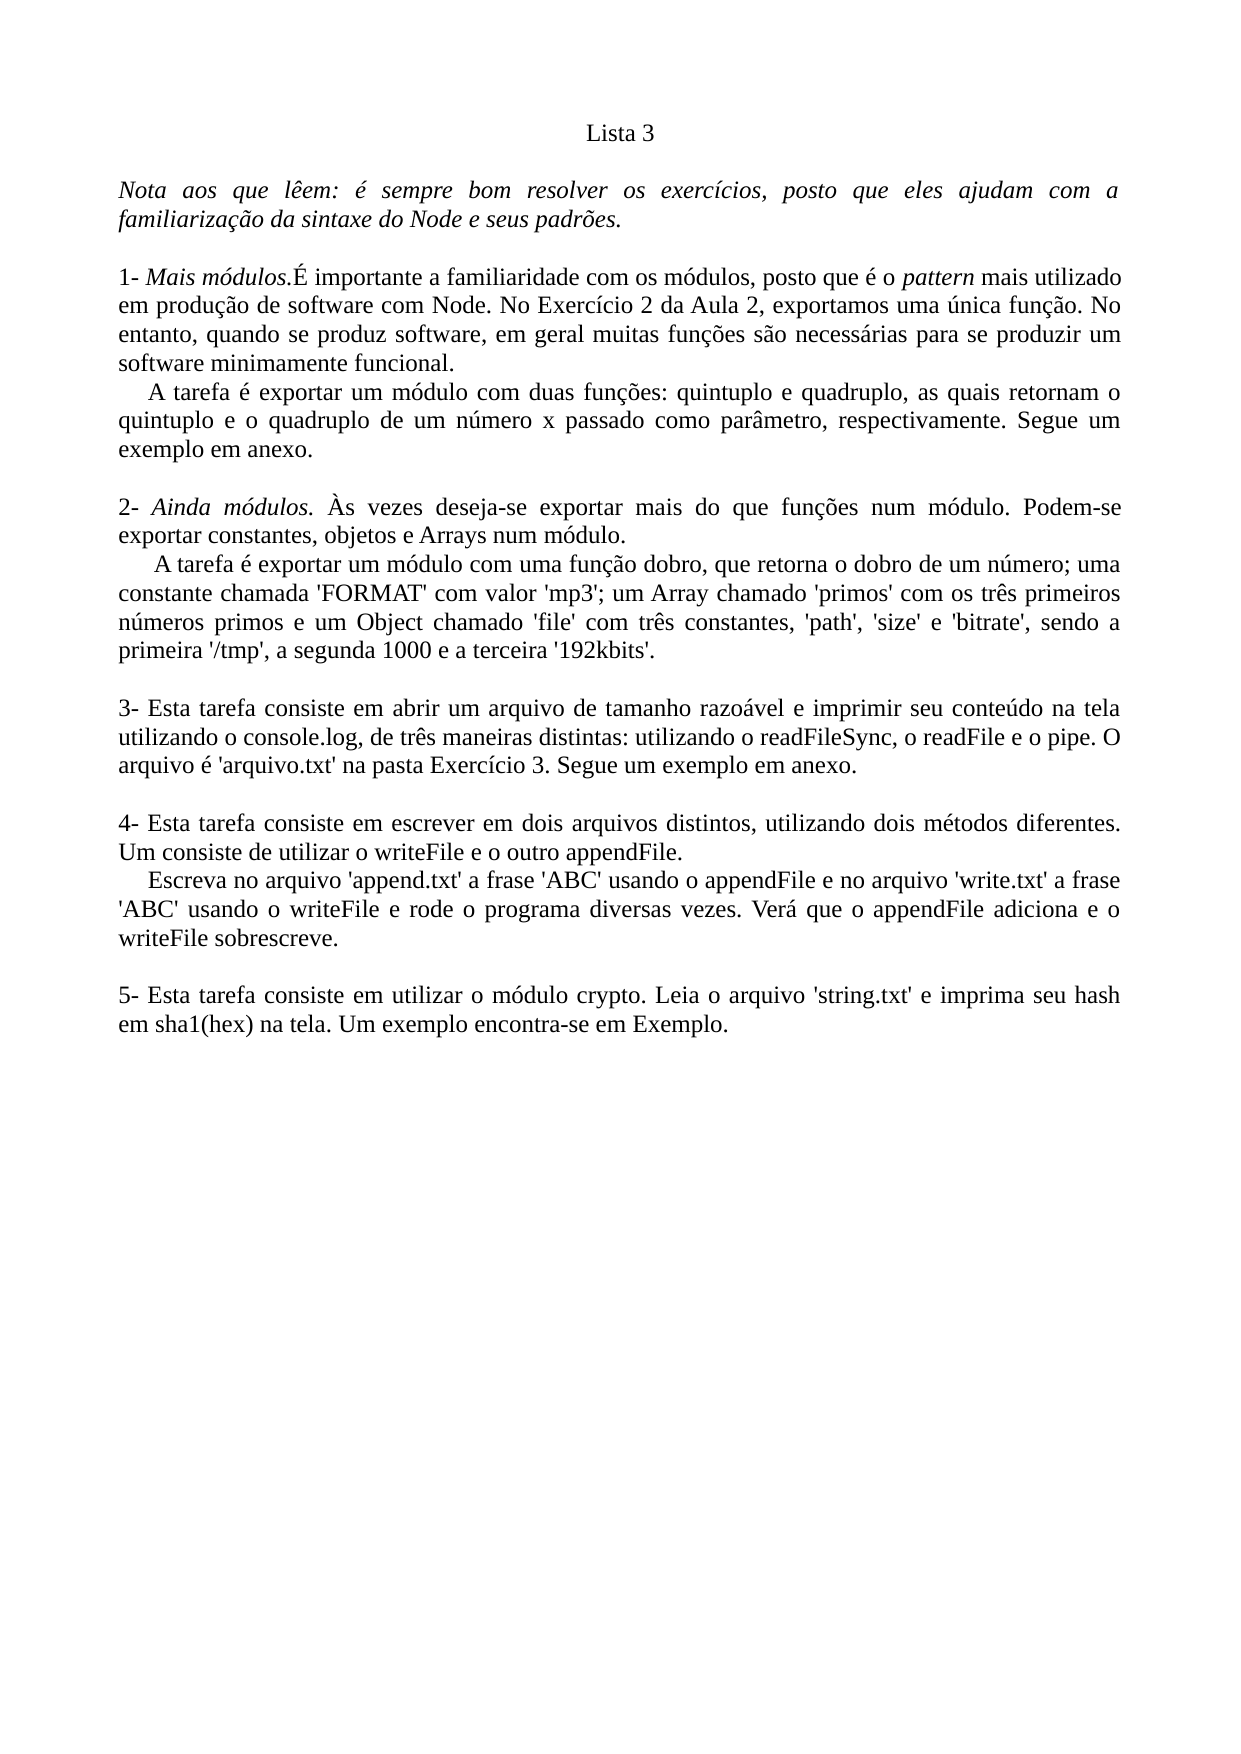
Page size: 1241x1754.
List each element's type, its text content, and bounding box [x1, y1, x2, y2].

text 4- Esta tarefa consiste em escrever em dois arquivos distintos, utilizando dois métodos diferentes. Um consiste de utilizar o writeFile e o outro appendFile. [118, 808, 1122, 866]
text 1- Mais módulos.É importante a familiaridade com os módulos, posto que é o pattern mais utilizado em produção de software com Node. No Exercício 2 da Aula 2, exportamos uma única função. No entanto, quando se produz software, em geral muitas funções são necessárias para se produzir um software minimamente funcional. [118, 262, 1122, 377]
text Nota aos que lêem: é sempre bom resolver os exercícios, posto que eles ajudam com a familiarização da sintaxe do Node e seus padrões. [118, 176, 1122, 233]
text A tarefa é exportar um módulo com uma função dobro, que retorna o dobro de um número; uma constante chamada 'FORMAT' com valor 'mp3'; um Array chamado 'primos' com os três primeiros números primos e um Object chamado 'file' com três constantes, 'path', 'size' e 'bitrate', sendo a primeira '/tmp', a segunda 1000 e a terceira '192kbits'. [118, 549, 1122, 664]
text A tarefa é exportar um módulo com duas funções: quintuplo e quadruplo, as quais retornam o quintuplo e o quadruplo de um número x passado como parâmetro, respectivamente. Segue um exemplo em anexo. [118, 377, 1122, 463]
text 2- Ainda módulos. Às vezes deseja-se exportar mais do que funções num módulo. Podem-se exportar constantes, objetos e Arrays num módulo. [118, 492, 1122, 549]
text 3- Esta tarefa consiste em abrir um arquivo de tamanho razoável e imprimir seu conteúdo na tela utilizando o console.log, de três maneiras distintas: utilizando o readFileSync, o readFile e o pipe. O arquivo é 'arquivo.txt' na pasta Exercício 3. Segue um exemplo em anexo. [118, 693, 1122, 779]
text Lista 3 [118, 118, 1122, 147]
text Escreva no arquivo 'append.txt' a frase 'ABC' usando o appendFile e no arquivo 'write.txt' a frase 'ABC' usando o writeFile e rode o programa diversas vezes. Verá que o appendFile adiciona e o writeFile sobrescreve. [118, 866, 1122, 952]
text 5- Esta tarefa consiste em utilizar o módulo crypto. Leia o arquivo 'string.txt' e imprima seu hash em sha1(hex) na tela. Um exemplo encontra-se em Exemplo. [118, 981, 1122, 1038]
